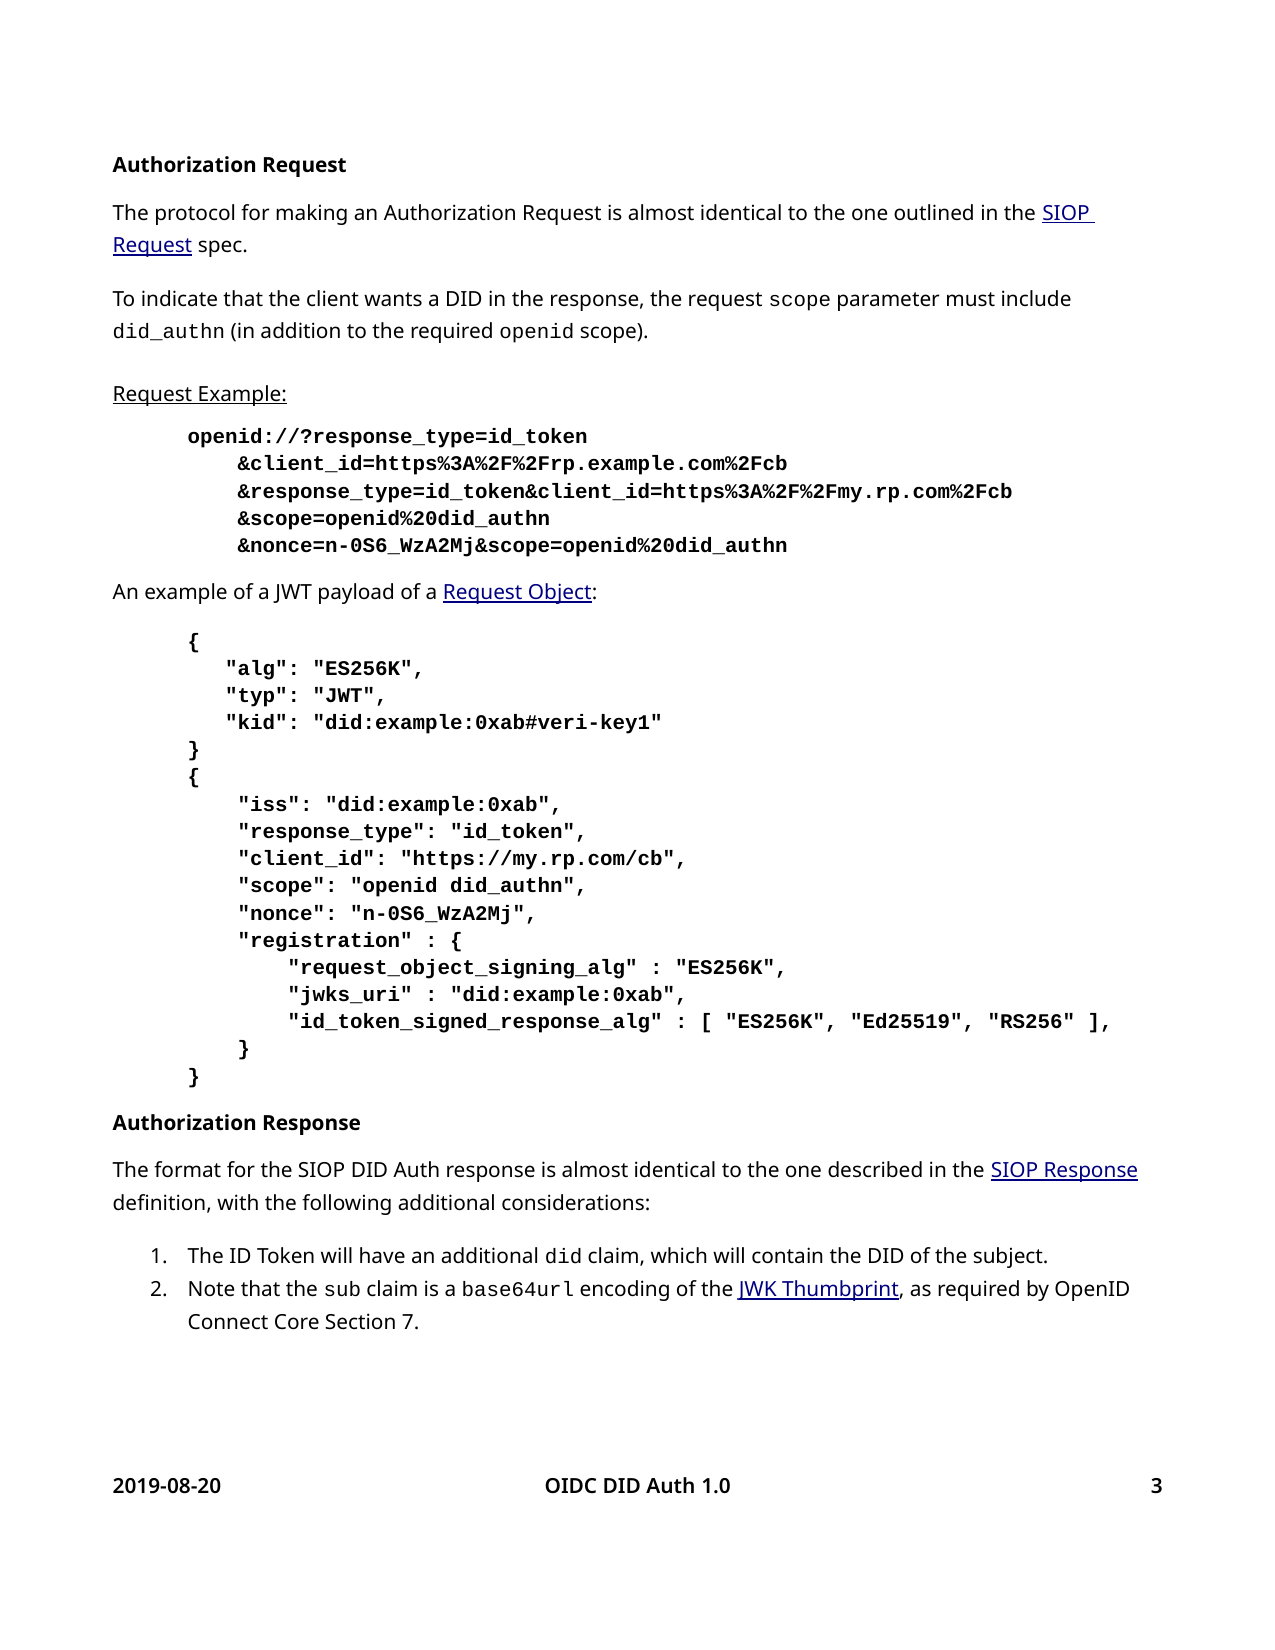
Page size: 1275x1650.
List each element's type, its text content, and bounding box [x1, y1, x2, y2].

text Request Example: [112, 379, 1162, 407]
text } [187, 1038, 1162, 1062]
text { [187, 631, 1162, 654]
text "scope": "openid did_authn", [187, 875, 1162, 899]
text "request_object_signing_alg" : "ES256K", [187, 957, 1162, 981]
text "jwks_uri" : "did:example:0xab", [187, 984, 1162, 1008]
text "alg": "ES256K", [187, 658, 1162, 681]
text "registration" : { [187, 930, 1162, 953]
text openid://?response_type=id_token [187, 426, 1162, 450]
subtitle Authorization Request [112, 150, 1162, 178]
text &client_id=https%3A%2F%2Frp.example.com%2Fcb [187, 453, 1162, 477]
text &nonce=n-0S6_WzA2Mj&scope=openid%20did_authn [187, 535, 1162, 559]
text { [187, 767, 1162, 790]
text "client_id": "https://my.rp.com/cb", [187, 848, 1162, 872]
text To indicate that the client wants a DID in the response, the request scope parameter must include did_authn (in addition to the required openid scope). [112, 284, 1162, 345]
text An example of a JWT payload of a Request Object: [112, 577, 1162, 606]
text "id_token_signed_response_alg" : [ "ES256K", "Ed25519", "RS256" ], [187, 1011, 1162, 1035]
text &response_type=id_token&client_id=https%3A%2F%2Fmy.rp.com%2Fcb [187, 481, 1162, 504]
text &scope=openid%20did_authn [187, 508, 1162, 531]
text The format for the SIOP DID Auth response is almost identical to the one described in the SIOP Response definition, with the following additional considerations: [112, 1155, 1162, 1216]
list The ID Token will have an additional did claim, which will contain the DID of the subject. [150, 1241, 1162, 1270]
text "nonce": "n-0S6_WzA2Mj", [187, 902, 1162, 926]
text "typ": "JWT", [187, 685, 1162, 709]
list Note that the sub claim is a base64url encoding of the JWK Thumbprint, as required by OpenID Connect Core Section 7. [150, 1274, 1162, 1335]
text } [187, 739, 1162, 763]
text "kid": "did:example:0xab#veri-key1" [187, 712, 1162, 736]
text } [187, 1066, 1162, 1089]
subtitle Authorization Response [112, 1108, 1162, 1136]
text "response_type": "id_token", [187, 821, 1162, 844]
text "iss": "did:example:0xab", [187, 794, 1162, 817]
text The protocol for making an Authorization Request is almost identical to the one outlined in the SIOP Request spec. [112, 198, 1162, 259]
